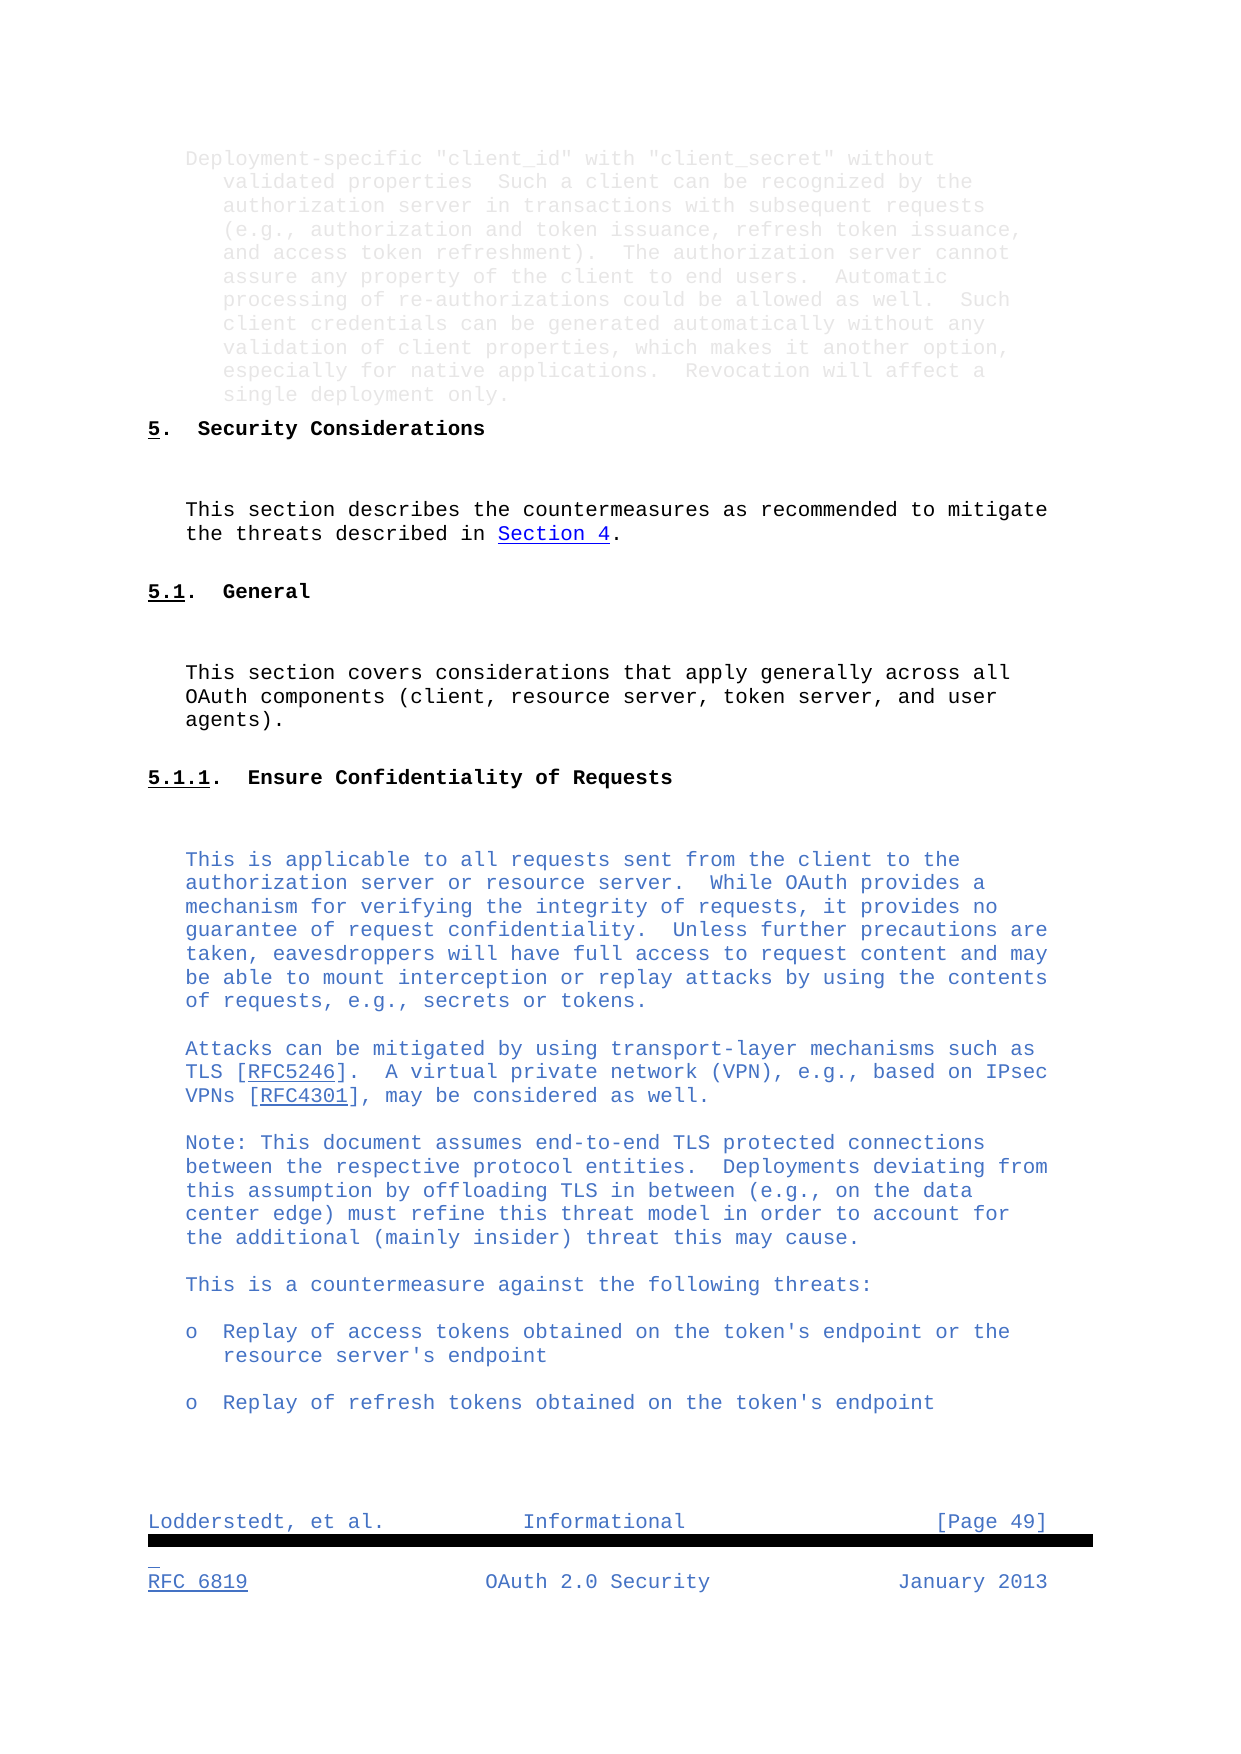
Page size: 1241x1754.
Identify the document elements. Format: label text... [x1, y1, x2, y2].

text and access token refreshment). The authorization server cannot [148, 242, 1093, 266]
text guarantee of request confidentiality. Unless further precautions are [148, 919, 1093, 943]
text this assumption by offloading TLS in between (e.g., on the data [148, 1179, 1093, 1203]
text validated properties Such a client can be recognized by the [148, 171, 1093, 195]
text This section covers considerations that apply generally across all [148, 662, 1093, 686]
text This is applicable to all requests sent from the client to the [148, 848, 1093, 872]
text center edge) must refine this threat model in order to account for [148, 1203, 1093, 1227]
text Deployment-specific "client_id" with "client_secret" without [148, 148, 1093, 171]
text the threats described in Section 4. [148, 523, 1093, 547]
text be able to mount interception or replay attacks by using the contents [148, 967, 1093, 990]
text This is a countermeasure against the following threats: [148, 1274, 1093, 1298]
text client credentials can be generated automatically without any [148, 313, 1093, 337]
text mechanism for verifying the integrity of requests, it provides no [148, 896, 1093, 919]
text assure any property of the client to end users. Automatic [148, 266, 1093, 289]
text o Replay of access tokens obtained on the token's endpoint or the [148, 1321, 1093, 1345]
text agents). [148, 709, 1093, 733]
text authorization server in transactions with subsequent requests [148, 195, 1093, 218]
text single deployment only. [148, 384, 1093, 408]
text This section describes the countermeasures as recommended to mitigate [148, 499, 1093, 523]
text OAuth components (client, resource server, token server, and user [148, 686, 1093, 709]
text processing of re-authorizations could be allowed as well. Such [148, 289, 1093, 313]
text authorization server or resource server. While OAuth provides a [148, 872, 1093, 896]
text resource server's endpoint [148, 1345, 1093, 1369]
text Attacks can be mitigated by using transport-layer mechanisms such as [148, 1038, 1093, 1061]
text Lodderstedt, et al. Informational [Page 49] [148, 1511, 1093, 1534]
text o Replay of refresh tokens obtained on the token's endpoint [148, 1392, 1093, 1416]
text 5.1. General [148, 581, 1093, 604]
text VPNs [RFC4301], may be considered as well. [148, 1085, 1093, 1109]
text validation of client properties, which makes it another option, [148, 337, 1093, 360]
text especially for native applications. Revocation will affect a [148, 360, 1093, 384]
text (e.g., authorization and token issuance, refresh token issuance, [148, 218, 1093, 242]
text Note: This document assumes end-to-end TLS protected connections [148, 1132, 1093, 1156]
text 5. Security Considerations [148, 418, 1093, 442]
text of requests, e.g., secrets or tokens. [148, 990, 1093, 1014]
text 5.1.1. Ensure Confidentiality of Requests [148, 767, 1093, 791]
text taken, eavesdroppers will have full access to request content and may [148, 943, 1093, 967]
text between the respective protocol entities. Deployments deviating from [148, 1156, 1093, 1179]
text TLS [RFC5246]. A virtual private network (VPN), e.g., based on IPsec [148, 1061, 1093, 1085]
text RFC 6819 OAuth 2.0 Security January 2013 [148, 1571, 1093, 1594]
text the additional (mainly insider) threat this may cause. [148, 1227, 1093, 1251]
